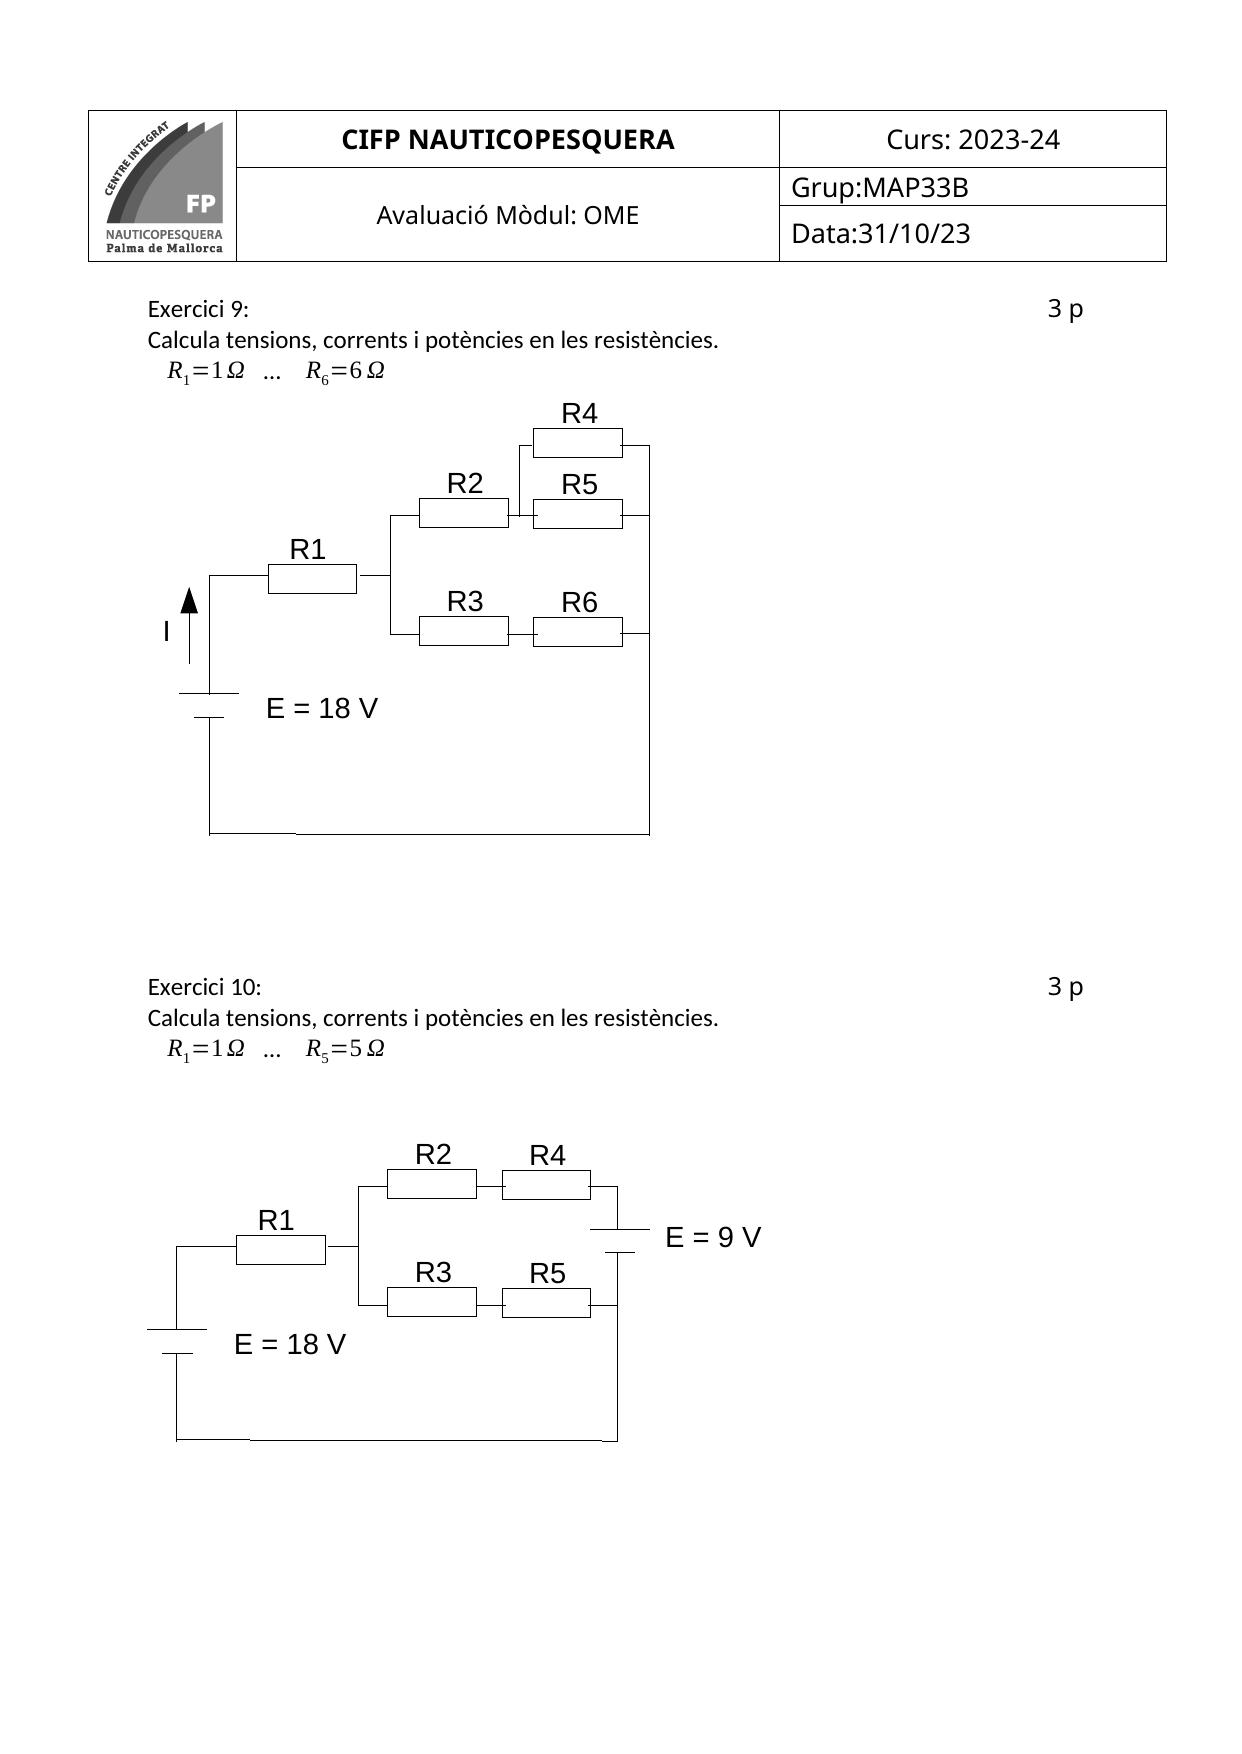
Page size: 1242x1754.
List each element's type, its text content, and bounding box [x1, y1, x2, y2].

text Exercici 9: 3 p [148, 290, 1094, 324]
text … [148, 1033, 1094, 1066]
text Calcula tensions, corrents i potències en les resistències. [148, 1002, 1094, 1033]
text Exercici 10: 3 p [148, 968, 1094, 1002]
text … [148, 355, 1094, 388]
picture [100, 111, 229, 260]
text Calcula tensions, corrents i potències en les resistències. [148, 324, 1094, 355]
